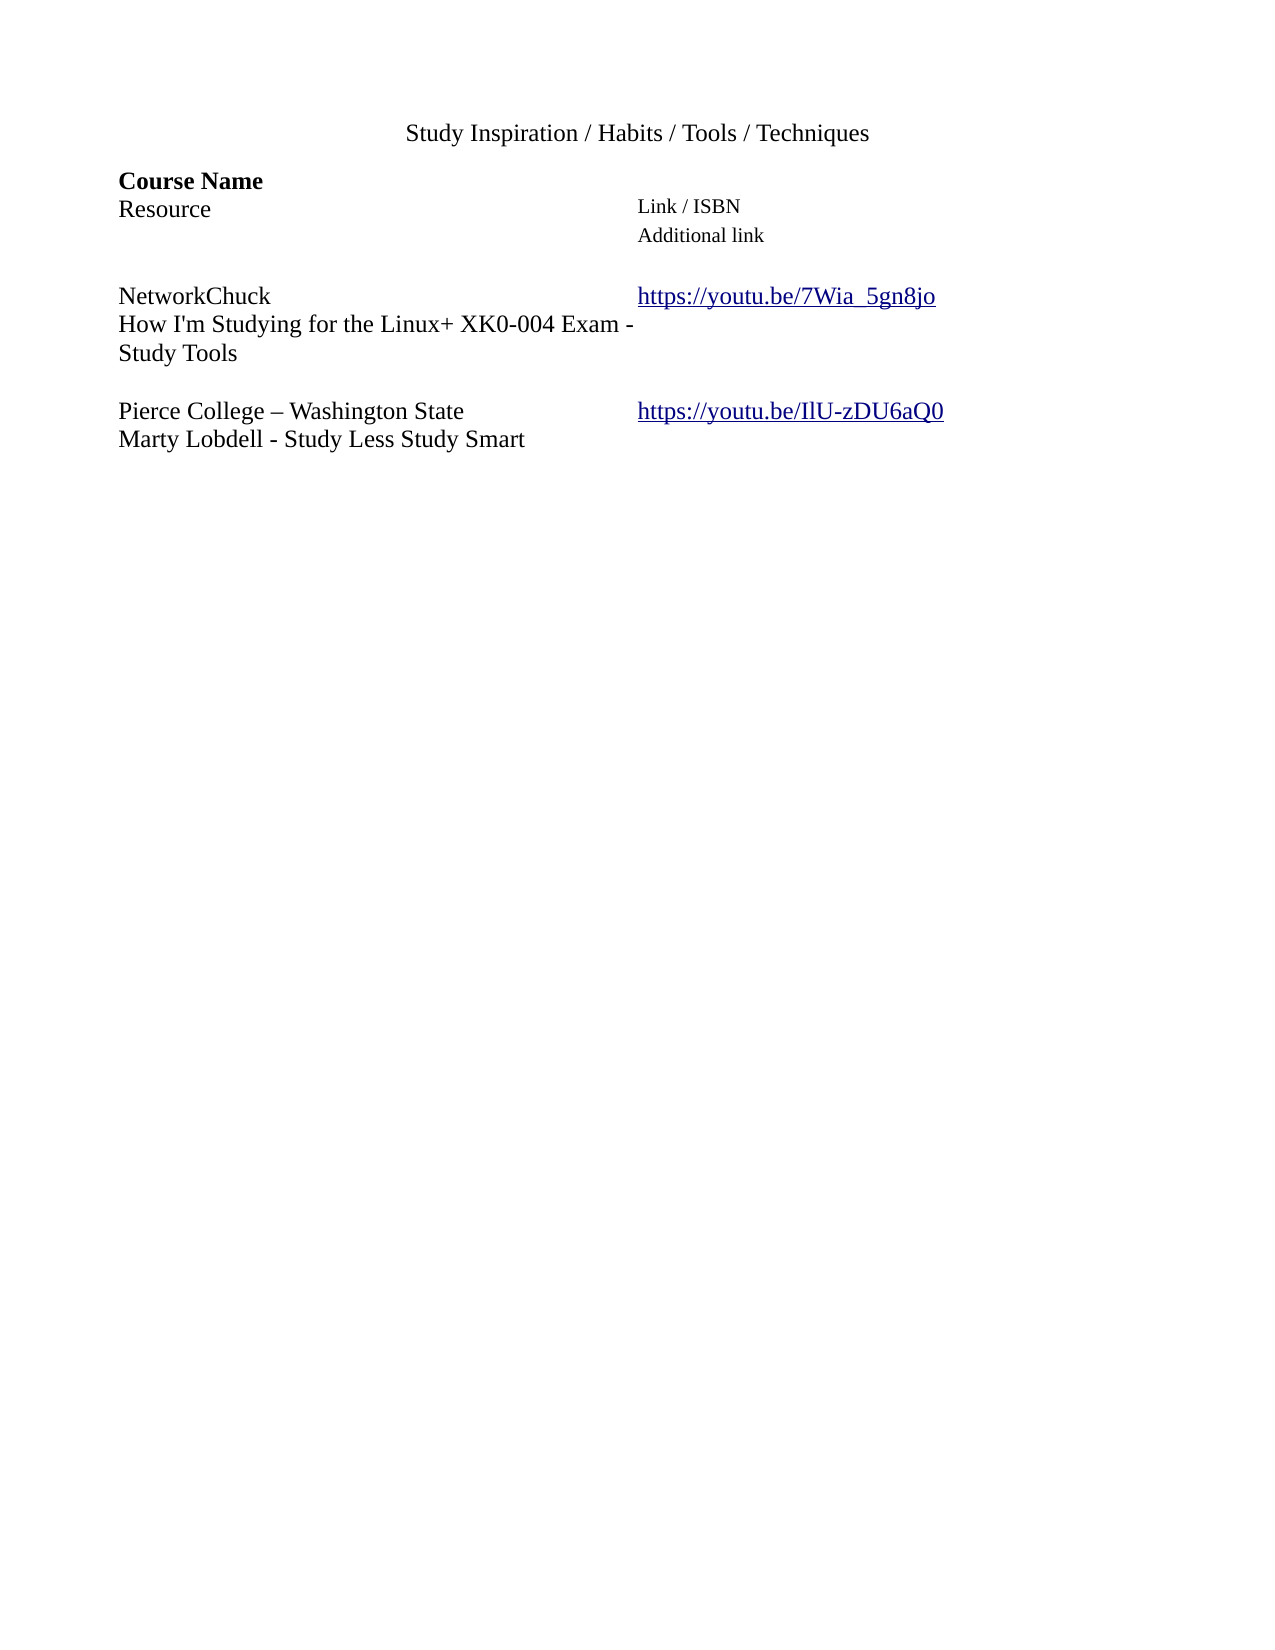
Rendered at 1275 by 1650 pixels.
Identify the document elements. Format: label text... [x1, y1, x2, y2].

table_cell [638, 1373, 1157, 1402]
table_cell [638, 856, 1157, 884]
table_cell [118, 885, 637, 913]
table_cell [118, 1115, 637, 1143]
table_cell [638, 1028, 1157, 1057]
table_cell Pierce College – Washington State Marty Lobdell - Study Less Study Smart [118, 396, 637, 453]
table_cell [638, 1201, 1157, 1229]
table_cell [118, 540, 637, 568]
table_header Course Name [118, 166, 637, 194]
table_cell [118, 626, 637, 654]
table_cell [118, 942, 637, 971]
table_cell [638, 1057, 1157, 1086]
table_cell [638, 1230, 1157, 1258]
table_cell [118, 741, 637, 769]
table_cell [118, 712, 637, 741]
table_cell [638, 540, 1157, 568]
table_cell Resource [118, 195, 637, 223]
table_cell [118, 1028, 637, 1057]
table_cell [638, 1000, 1157, 1028]
table_cell [118, 1316, 637, 1344]
table_cell [638, 942, 1157, 971]
table_cell [118, 367, 637, 396]
table_cell [638, 655, 1157, 683]
table_cell [118, 223, 637, 252]
table_cell [638, 1402, 1157, 1431]
table_cell Link / ISBN [638, 195, 1157, 223]
table_cell [118, 1000, 637, 1028]
table_cell [638, 712, 1157, 741]
table_cell [118, 1057, 637, 1086]
table_cell [638, 453, 1157, 482]
table_cell [638, 482, 1157, 511]
table_cell [638, 626, 1157, 654]
table_cell [638, 1287, 1157, 1316]
table_cell [638, 1460, 1157, 1488]
table_cell [638, 597, 1157, 626]
text Study Inspiration / Habits / Tools / Techniques [118, 118, 1157, 147]
table_cell [638, 367, 1157, 396]
table_cell [118, 827, 637, 856]
table_cell [118, 597, 637, 626]
table_cell [118, 1172, 637, 1201]
table_cell [118, 252, 637, 281]
table_cell [118, 913, 637, 942]
table_cell [118, 1488, 637, 1517]
table_cell [638, 971, 1157, 999]
table_cell [638, 683, 1157, 712]
table_cell [638, 1431, 1157, 1459]
table_cell [638, 252, 1157, 281]
table_cell [638, 913, 1157, 942]
table_cell [638, 1316, 1157, 1344]
table_cell Additional link [638, 223, 1157, 252]
table_cell [638, 741, 1157, 769]
table_cell [638, 1115, 1157, 1143]
table_cell [118, 1345, 637, 1373]
table_cell [638, 885, 1157, 913]
table_cell [638, 1488, 1157, 1517]
table_cell [118, 1230, 637, 1258]
table_cell [638, 1172, 1157, 1201]
table_cell [118, 655, 637, 683]
table_cell [118, 1431, 637, 1459]
table_cell https://youtu.be/IlU-zDU6aQ0 [638, 396, 1157, 453]
table_cell NetworkChuck How I'm Studying for the Linux+ XK0-004 Exam - Study Tools [118, 281, 637, 367]
table_cell [638, 1086, 1157, 1114]
table_cell [638, 568, 1157, 597]
table_cell [118, 1143, 637, 1172]
table_cell [118, 856, 637, 884]
table_cell [638, 1143, 1157, 1172]
table_cell [638, 1345, 1157, 1373]
table_cell [118, 798, 637, 827]
table_cell https://youtu.be/7Wia_5gn8jo [638, 281, 1157, 367]
table_cell [638, 770, 1157, 798]
table_cell [118, 511, 637, 539]
table_cell [638, 511, 1157, 539]
table_cell [118, 1201, 637, 1229]
table_cell [118, 1287, 637, 1316]
table_cell [118, 568, 637, 597]
table_cell [118, 1402, 637, 1431]
table_cell [638, 827, 1157, 856]
table_cell [118, 1258, 637, 1287]
table_cell [118, 1460, 637, 1488]
table_cell [118, 770, 637, 798]
table_cell [118, 971, 637, 999]
table_cell [118, 453, 637, 482]
table_cell [118, 1373, 637, 1402]
table_cell [118, 683, 637, 712]
table_cell [118, 482, 637, 511]
table_cell [638, 1258, 1157, 1287]
table_cell [638, 798, 1157, 827]
table_cell [118, 1086, 637, 1114]
table_header [638, 166, 1157, 194]
